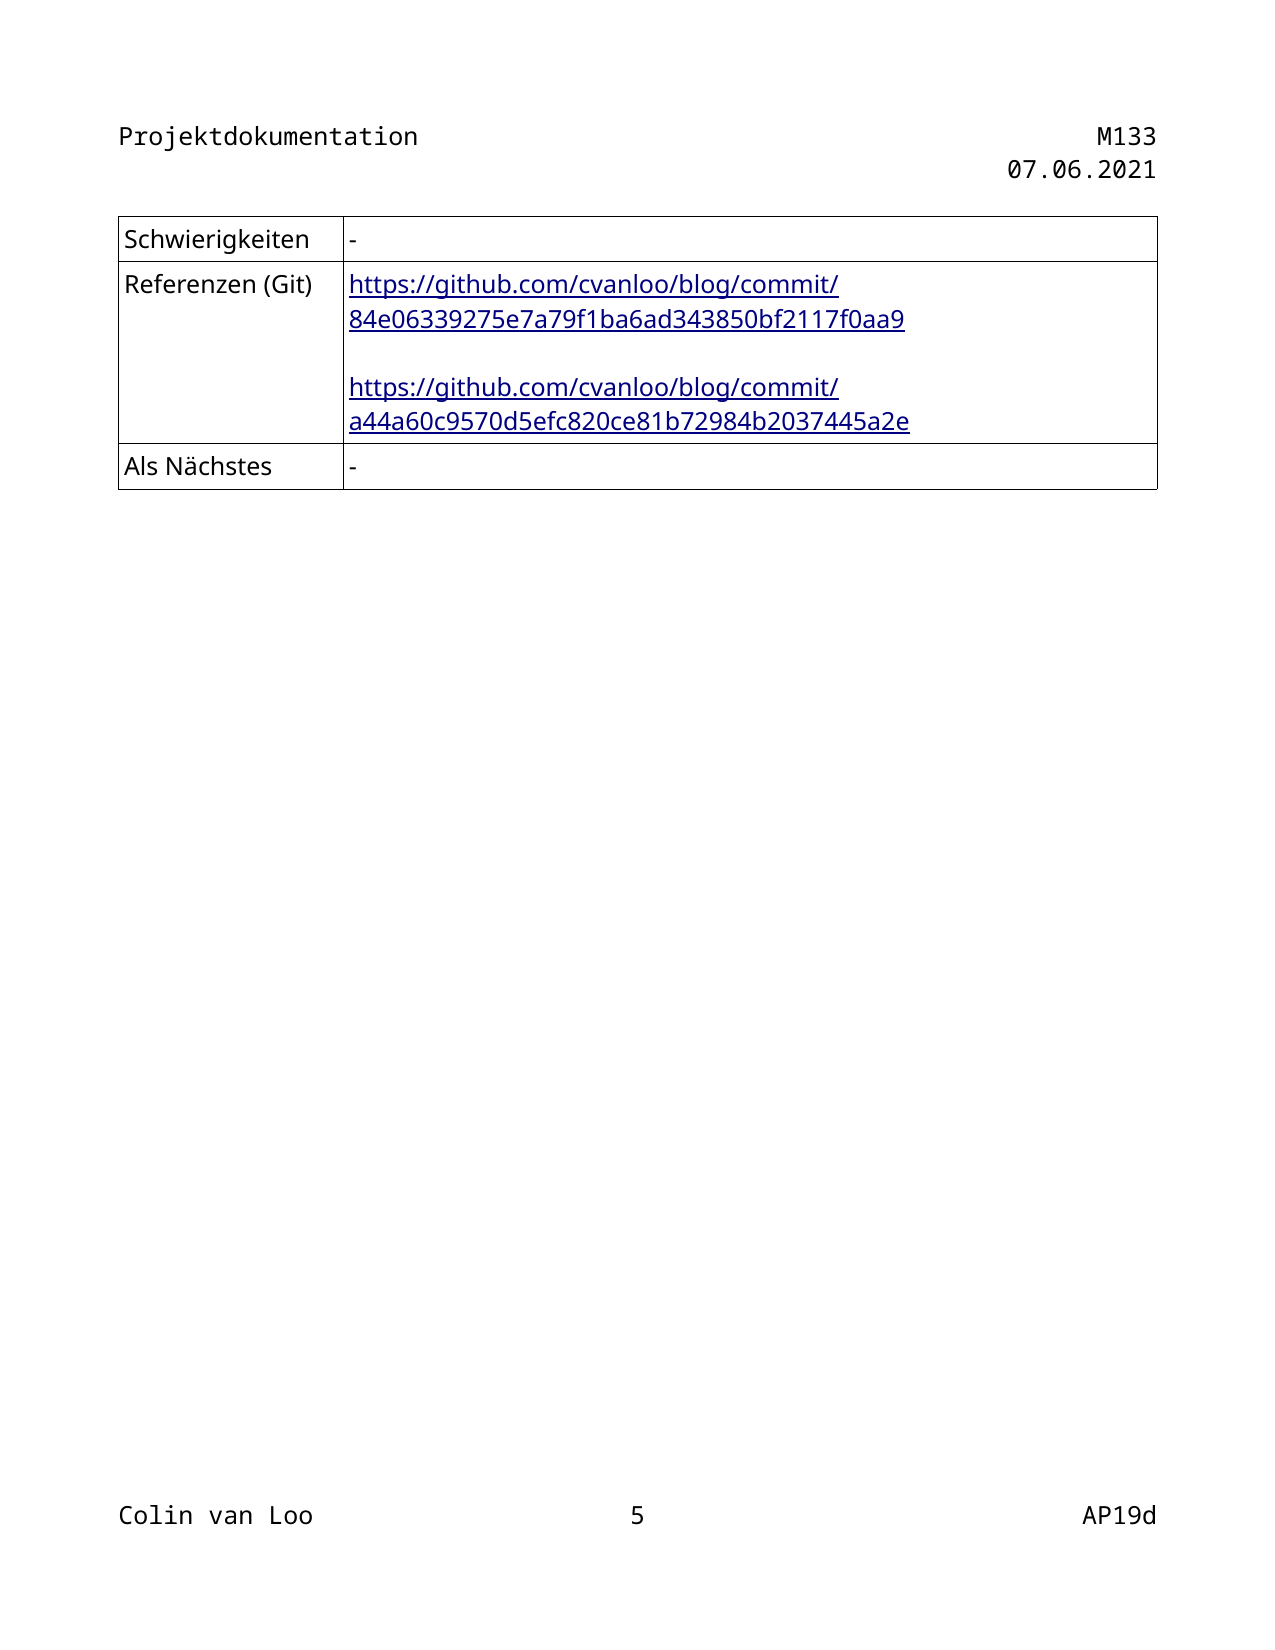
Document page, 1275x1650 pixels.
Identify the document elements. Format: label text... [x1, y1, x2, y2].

table_cell - [344, 444, 1157, 489]
table_cell Referenzen (Git) [119, 262, 343, 443]
table_cell Als Nächstes [119, 444, 343, 489]
table_cell https://github.com/cvanloo/blog/commit/84e06339275e7a79f1ba6ad343850bf2117f0aa9 https://github.com/cvanloo/blog/commit/a44a60c9570d5efc820ce81b72984b2037445a2e [344, 262, 1157, 443]
table_cell Schwierigkeiten [119, 217, 343, 261]
table_cell - [344, 217, 1157, 261]
